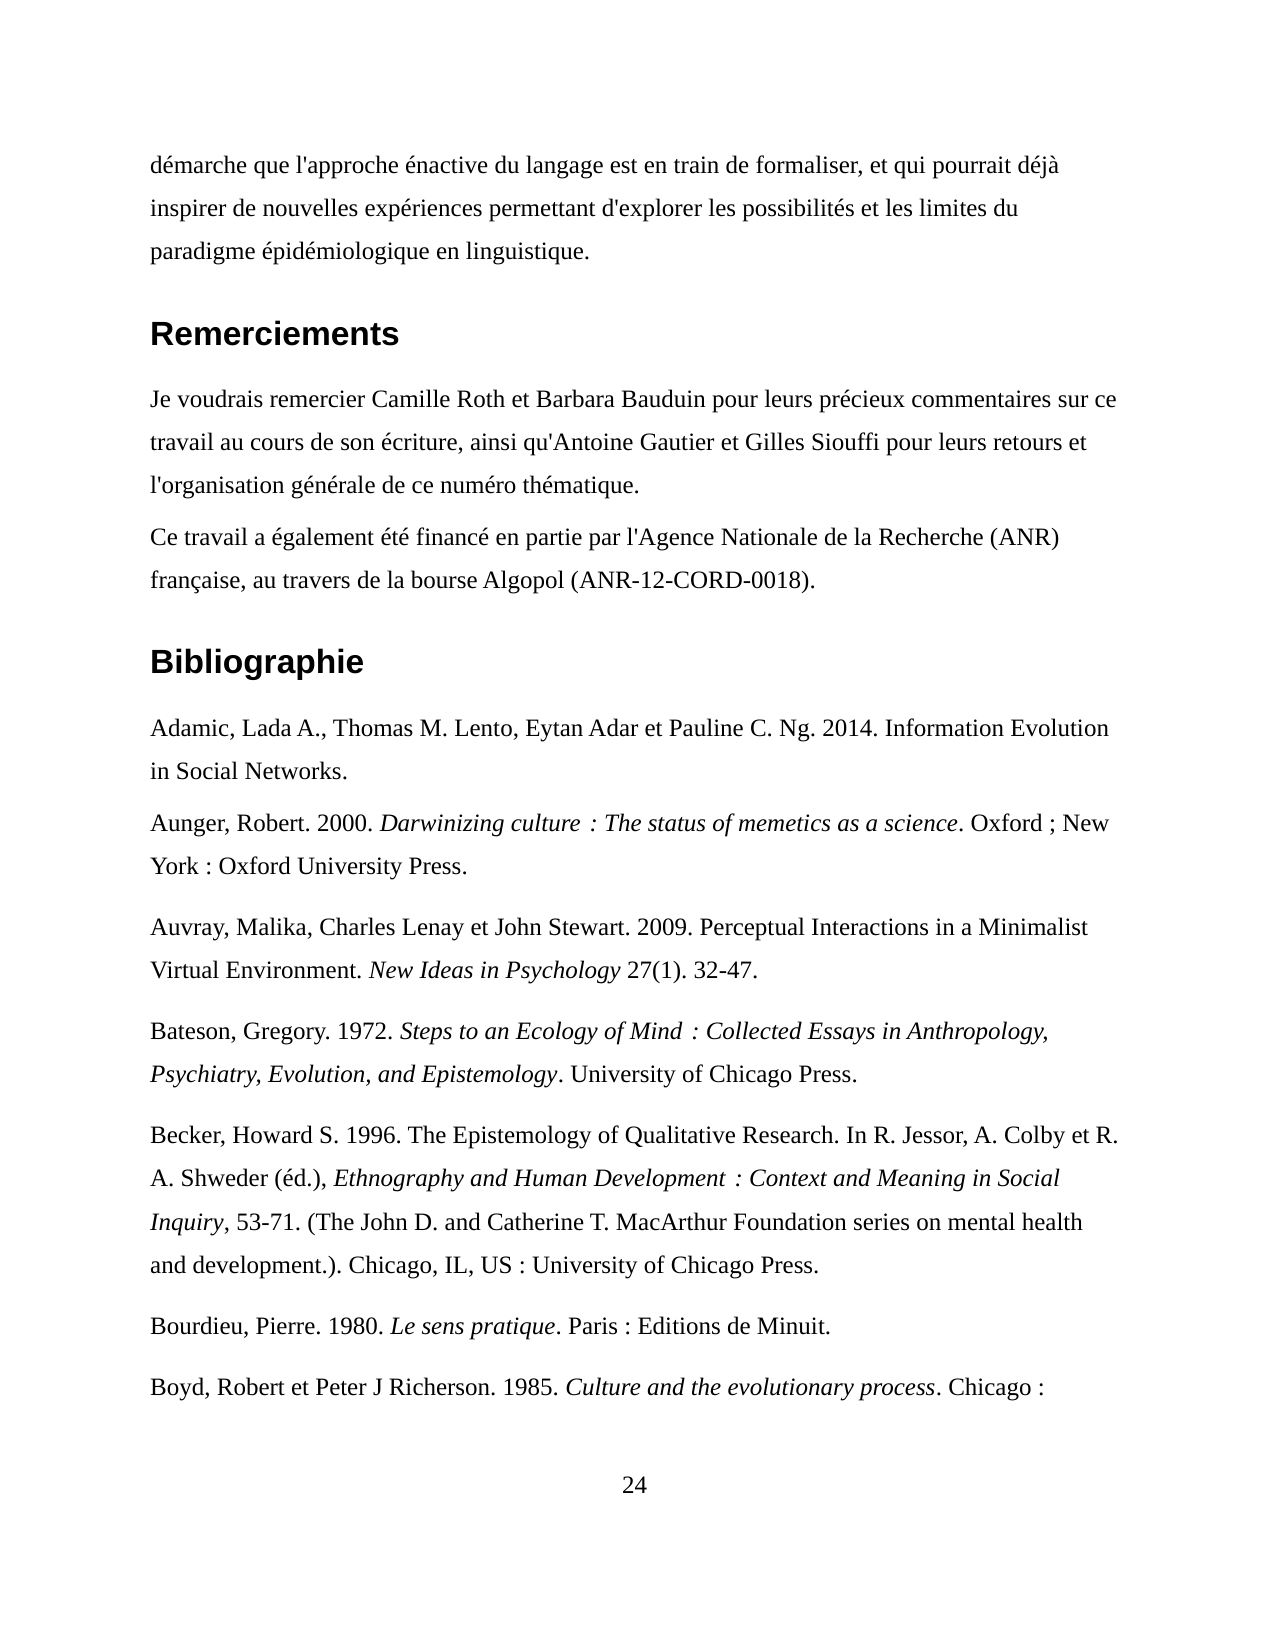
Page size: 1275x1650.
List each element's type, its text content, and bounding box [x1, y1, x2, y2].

text démarche que l'approche énactive du langage est en train de formaliser, et qui pourrait déjà inspirer de nouvelles expériences permettant d'explorer les possibilités et les limites du paradigme épidémiologique en linguistique. [150, 150, 1125, 265]
text Becker, Howard S. 1996. The Epistemology of Qualitative Research. In R. Jessor, A. Colby et R. A. Shweder (éd.), Ethnography and Human Development : Context and Meaning in Social Inquiry, 53‑71. (The John D. and Catherine T. MacArthur Foundation series on mental health and development.). Chicago, IL, US : University of Chicago Press. [150, 1120, 1125, 1278]
subtitle Remerciements [150, 313, 1125, 352]
text Bourdieu, Pierre. 1980. Le sens pratique. Paris : Editions de Minuit. [150, 1311, 1125, 1339]
text Adamic, Lada A., Thomas M. Lento, Eytan Adar et Pauline C. Ng. 2014. Information Evolution in Social Networks. [150, 713, 1125, 784]
text Bateson, Gregory. 1972. Steps to an Ecology of Mind : Collected Essays in Anthropology, Psychiatry, Evolution, and Epistemology. University of Chicago Press. [150, 1016, 1125, 1088]
subtitle Bibliographie [150, 642, 1125, 681]
text Ce travail a également été financé en partie par l'Agence Nationale de la Recherche (ANR) française, au travers de la bourse Algopol (ANR-12-CORD-0018). [150, 522, 1125, 594]
text Boyd, Robert et Peter J Richerson. 1985. Culture and the evolutionary process. Chicago : [150, 1372, 1125, 1401]
text Aunger, Robert. 2000. Darwinizing culture : The status of memetics as a science. Oxford ; New York : Oxford University Press. [150, 808, 1125, 880]
text Je voudrais remercier Camille Roth et Barbara Bauduin pour leurs précieux commentaires sur ce travail au cours de son écriture, ainsi qu'Antoine Gautier et Gilles Siouffi pour leurs retours et l'organisation générale de ce numéro thématique. [150, 384, 1125, 499]
text Auvray, Malika, Charles Lenay et John Stewart. 2009. Perceptual Interactions in a Minimalist Virtual Environment. New Ideas in Psychology 27(1). 32‑47. [150, 912, 1125, 984]
